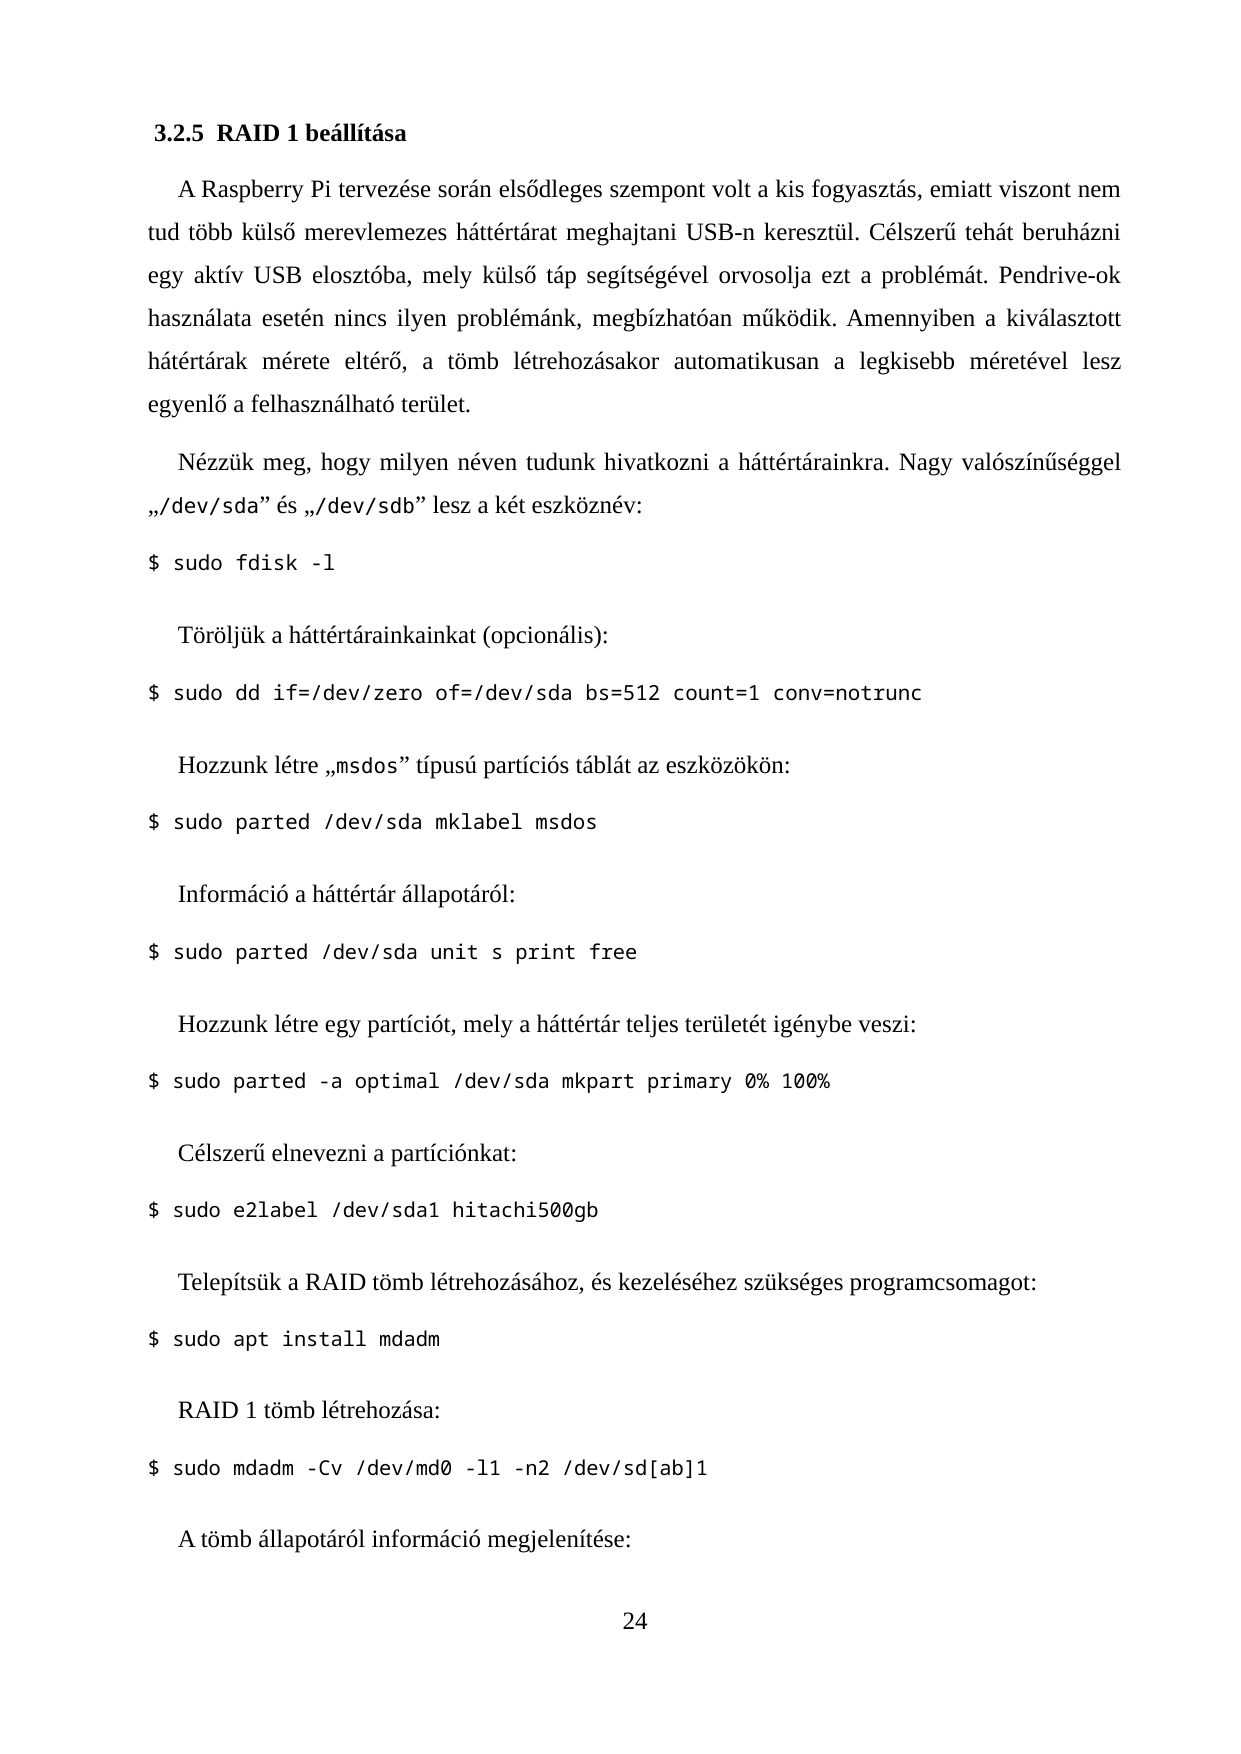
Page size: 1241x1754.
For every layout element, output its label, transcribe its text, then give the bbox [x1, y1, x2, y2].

text Nézzük meg, hogy milyen néven tudunk hivatkozni a háttértárainkra. Nagy valószínűséggel „/dev/sda” és „/dev/sdb” lesz a két eszköznév: [148, 447, 1122, 519]
text A Raspberry Pi tervezése során elsődleges szempont volt a kis fogyasztás, emiatt viszont nem tud több külső merevlemezes háttértárat meghajtani USB-n keresztül. Célszerű tehát beruházni egy aktív USB elosztóba, mely külső táp segítségével orvosolja ezt a problémát. Pendrive-ok használata esetén nincs ilyen problémánk, megbízhatóan működik. Amennyiben a kiválasztott hátértárak mérete eltérő, a tömb létrehozásakor automatikusan a legkisebb méretével lesz egyenlő a felhasználható terület. [148, 174, 1122, 418]
text $ sudo parted -a optimal /dev/sda mkpart primary 0% 100% [148, 1067, 1093, 1095]
text $ sudo fdisk -l [148, 548, 1093, 576]
text $ sudo parted /dev/sda mklabel msdos [148, 807, 1093, 836]
text $ sudo e2label /dev/sda1 hitachi500gb [148, 1196, 1093, 1223]
text $ sudo parted /dev/sda unit s print free [148, 937, 1093, 966]
text Telepítsük a RAID tömb létrehozásához, és kezeléséhez szükséges programcsomagot: [148, 1267, 1122, 1296]
text $ sudo mdadm -Cv /dev/md0 -l1 -n2 /dev/sd[ab]1 [148, 1453, 1093, 1481]
text Hozzunk létre „msdos” típusú partíciós táblát az eszközökön: [148, 750, 1122, 778]
text $ sudo dd if=/dev/zero of=/dev/sda bs=512 count=1 conv=notrunc [148, 678, 1093, 706]
text Töröljük a háttértárainkainkat (opcionális): [148, 620, 1122, 649]
text Hozzunk létre egy partíciót, mely a háttértár teljes területét igénybe veszi: [148, 1009, 1122, 1038]
text Célszerű elnevezni a partíciónkat: [148, 1138, 1122, 1167]
text RAID 1 tömb létrehozása: [148, 1396, 1122, 1424]
text A tömb állapotáról információ megjelenítése: [148, 1524, 1122, 1553]
text Információ a háttértár állapotáról: [148, 879, 1122, 908]
text $ sudo apt install mdadm [148, 1324, 1093, 1352]
subtitle RAID 1 beállítása [148, 118, 1122, 147]
